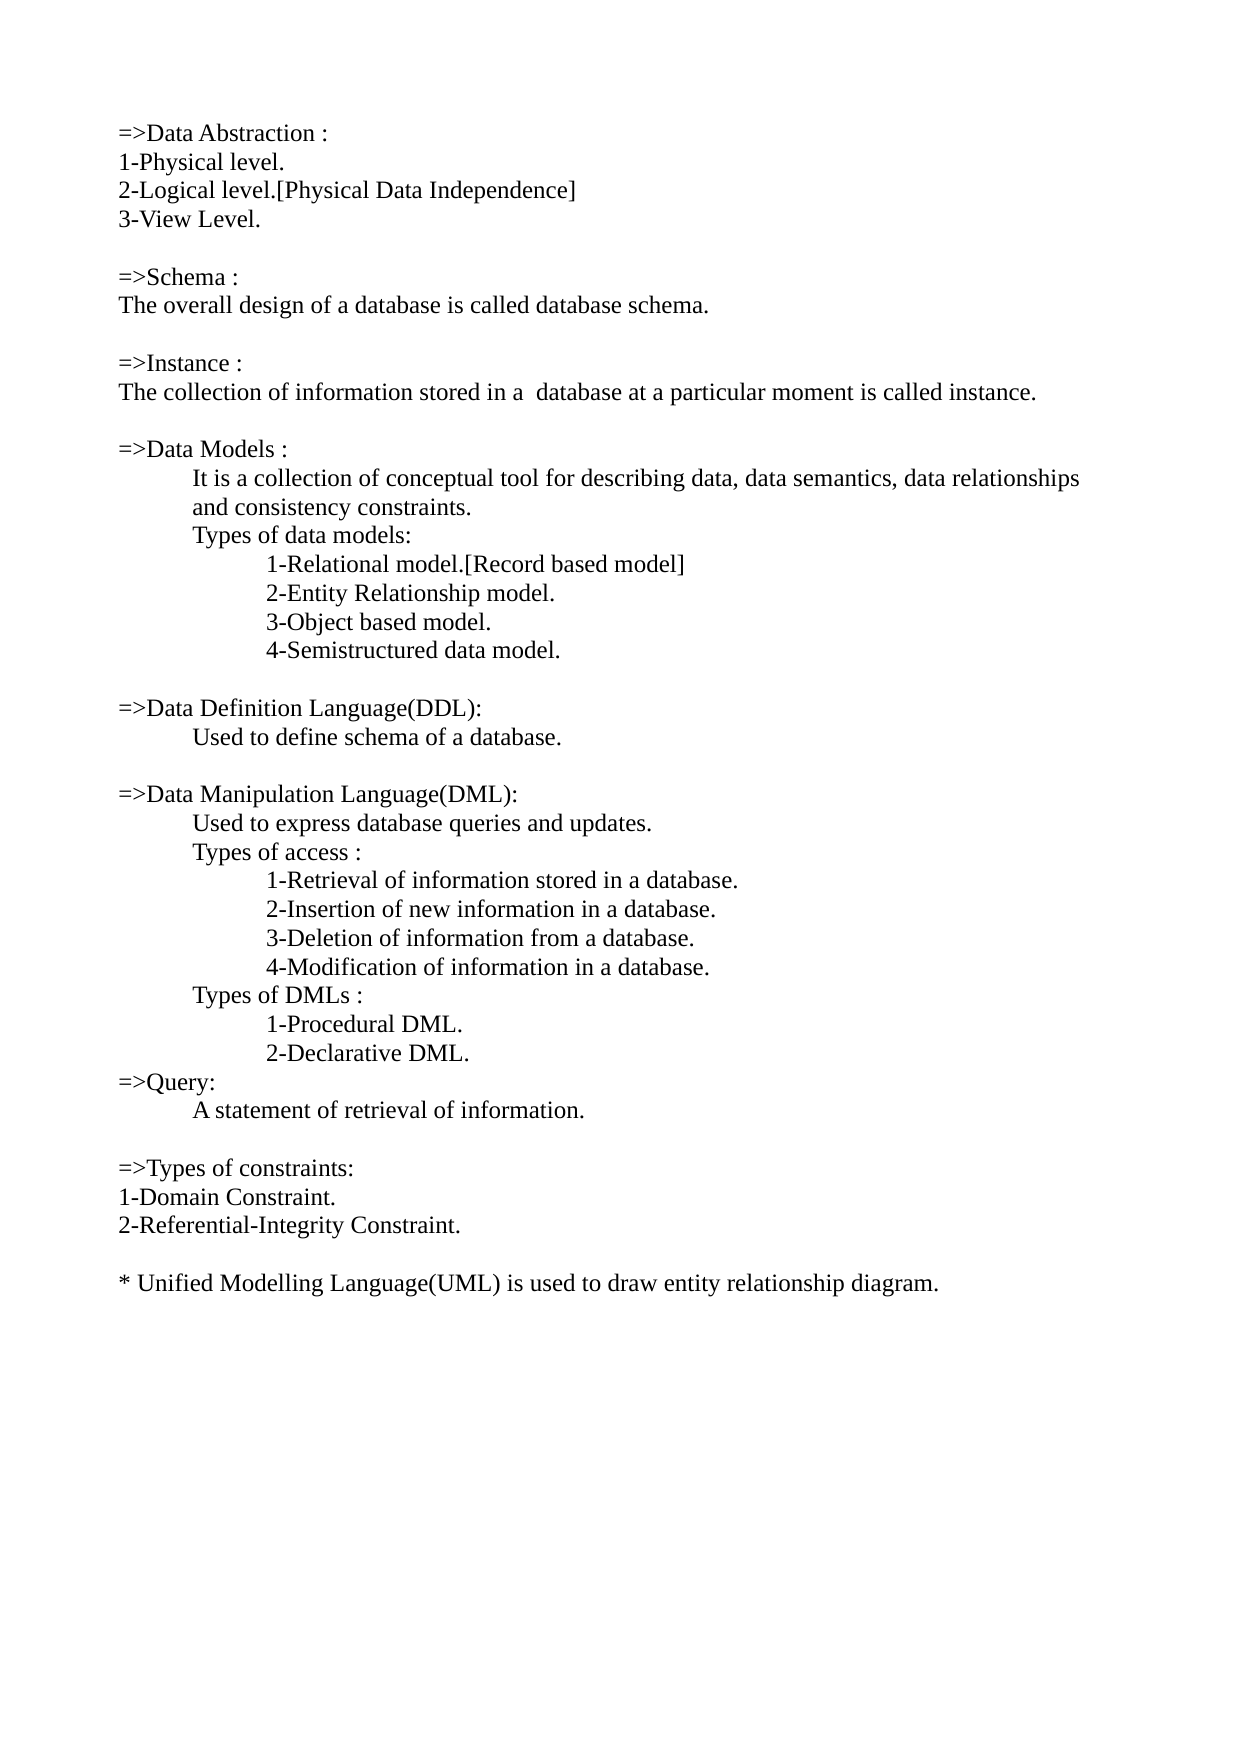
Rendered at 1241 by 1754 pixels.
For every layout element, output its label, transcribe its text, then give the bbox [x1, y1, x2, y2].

text 2-Declarative DML. [118, 1038, 1122, 1067]
text =>Instance : [118, 348, 1122, 377]
text =>Types of constraints: [118, 1153, 1122, 1182]
text 3-Object based model. [118, 607, 1122, 636]
text 3-Deletion of information from a database. [118, 923, 1122, 952]
text A statement of retrieval of information. [118, 1096, 1122, 1124]
text Types of access : [118, 837, 1122, 866]
text The collection of information stored in a database at a particular moment is called instance. [118, 377, 1122, 406]
text 2-Logical level.[Physical Data Independence] [118, 176, 1122, 204]
text It is a collection of conceptual tool for describing data, data semantics, data relationships and consistency constraints. [118, 463, 1122, 521]
text 2-Insertion of new information in a database. [118, 894, 1122, 923]
text Types of data models: [118, 521, 1122, 549]
text 4-Modification of information in a database. [118, 952, 1122, 981]
text Types of DMLs : [118, 981, 1122, 1009]
text =>Data Manipulation Language(DML): [118, 779, 1122, 808]
text =>Schema : [118, 262, 1122, 291]
text Used to define schema of a database. [118, 722, 1122, 751]
text =>Query: [118, 1067, 1122, 1096]
text =>Data Abstraction : [118, 118, 1122, 147]
text Used to express database queries and updates. [118, 808, 1122, 837]
text 2-Referential-Integrity Constraint. [118, 1211, 1122, 1239]
text 4-Semistructured data model. [118, 636, 1122, 664]
text 3-View Level. [118, 204, 1122, 233]
text The overall design of a database is called database schema. [118, 291, 1122, 319]
text 1-Relational model.[Record based model] [118, 549, 1122, 578]
text 1-Retrieval of information stored in a database. [118, 866, 1122, 894]
text 1-Physical level. [118, 147, 1122, 176]
text * Unified Modelling Language(UML) is used to draw entity relationship diagram. [118, 1268, 1122, 1297]
text 1-Domain Constraint. [118, 1182, 1122, 1211]
text =>Data Definition Language(DDL): [118, 693, 1122, 722]
text 1-Procedural DML. [118, 1009, 1122, 1038]
text =>Data Models : [118, 434, 1122, 463]
text 2-Entity Relationship model. [118, 578, 1122, 607]
